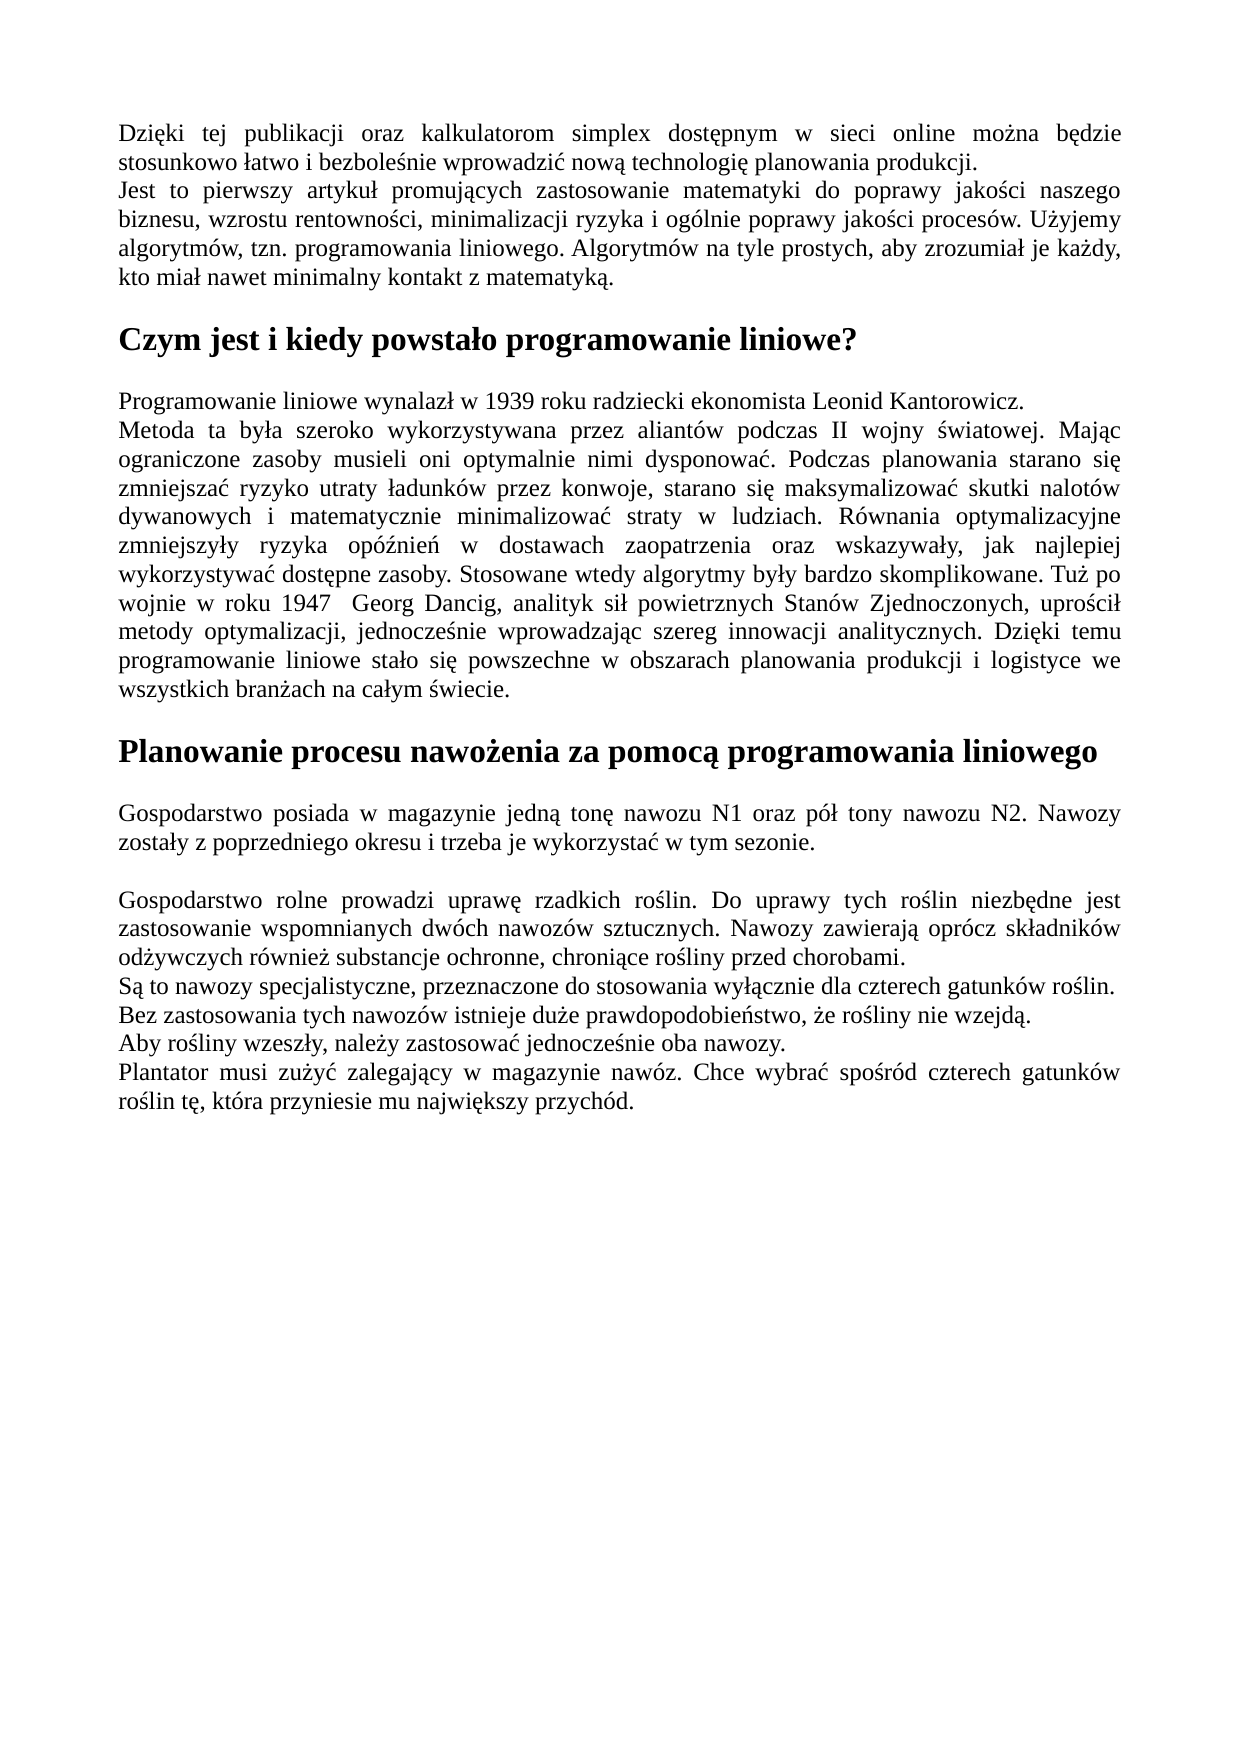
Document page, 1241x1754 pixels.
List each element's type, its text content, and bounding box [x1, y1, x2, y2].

text Bez zastosowania tych nawozów istnieje duże prawdopodobieństwo, że rośliny nie wzejdą. [118, 1000, 1122, 1028]
text Dzięki tej publikacji oraz kalkulatorom simplex dostępnym w sieci online można będzie stosunkowo łatwo i bezboleśnie wprowadzić nową technologię planowania produkcji. [118, 118, 1122, 176]
text Plantator musi zużyć zalegający w magazynie nawóz. Chce wybrać spośród czterech gatunków roślin tę, która przyniesie mu największy przychód. [118, 1057, 1122, 1115]
text Jest to pierwszy artykuł promujących zastosowanie matematyki do poprawy jakości naszego biznesu, wzrostu rentowności, minimalizacji ryzyka i ogólnie poprawy jakości procesów. Użyjemy algorytmów, tzn. programowania liniowego. Algorytmów na tyle prostych, aby zrozumiał je każdy, kto miał nawet minimalny kontakt z matematyką. [118, 176, 1122, 291]
text Gospodarstwo posiada w magazynie jedną tonę nawozu N1 oraz pół tony nawozu N2. Nawozy zostały z poprzedniego okresu i trzeba je wykorzystać w tym sezonie. [118, 798, 1122, 856]
text Są to nawozy specjalistyczne, przeznaczone do stosowania wyłącznie dla czterech gatunków roślin. [118, 971, 1122, 1000]
text Metoda ta była szeroko wykorzystywana przez aliantów podczas II wojny światowej. Mając ograniczone zasoby musieli oni optymalnie nimi dysponować. Podczas planowania starano się zmniejszać ryzyko utraty ładunków przez konwoje, starano się maksymalizować skutki nalotów dywanowych i matematycznie minimalizować straty w ludziach. Równania optymalizacyjne zmniejszyły ryzyka opóźnień w dostawach zaopatrzenia oraz wskazywały, jak najlepiej wykorzystywać dostępne zasoby. Stosowane wtedy algorytmy były bardzo skomplikowane. Tuż po wojnie w roku 1947 Georg Dancig, analityk sił powietrznych Stanów Zjednoczonych, uprościł metody optymalizacji, jednocześnie wprowadzając szereg innowacji analitycznych. Dzięki temu programowanie liniowe stało się powszechne w obszarach planowania produkcji i logistyce we wszystkich branżach na całym świecie. [118, 415, 1122, 703]
text Programowanie liniowe wynalazł w 1939 roku radziecki ekonomista Leonid Kantorowicz. [118, 386, 1122, 415]
text Czym jest i kiedy powstało programowanie liniowe? [118, 319, 1122, 358]
text Planowanie procesu nawożenia za pomocą programowania liniowego [118, 731, 1122, 770]
text Aby rośliny wzeszły, należy zastosować jednocześnie oba nawozy. [118, 1028, 1122, 1057]
text Gospodarstwo rolne prowadzi uprawę rzadkich roślin. Do uprawy tych roślin niezbędne jest zastosowanie wspomnianych dwóch nawozów sztucznych. Nawozy zawierają oprócz składników odżywczych również substancje ochronne, chroniące rośliny przed chorobami. [118, 885, 1122, 971]
